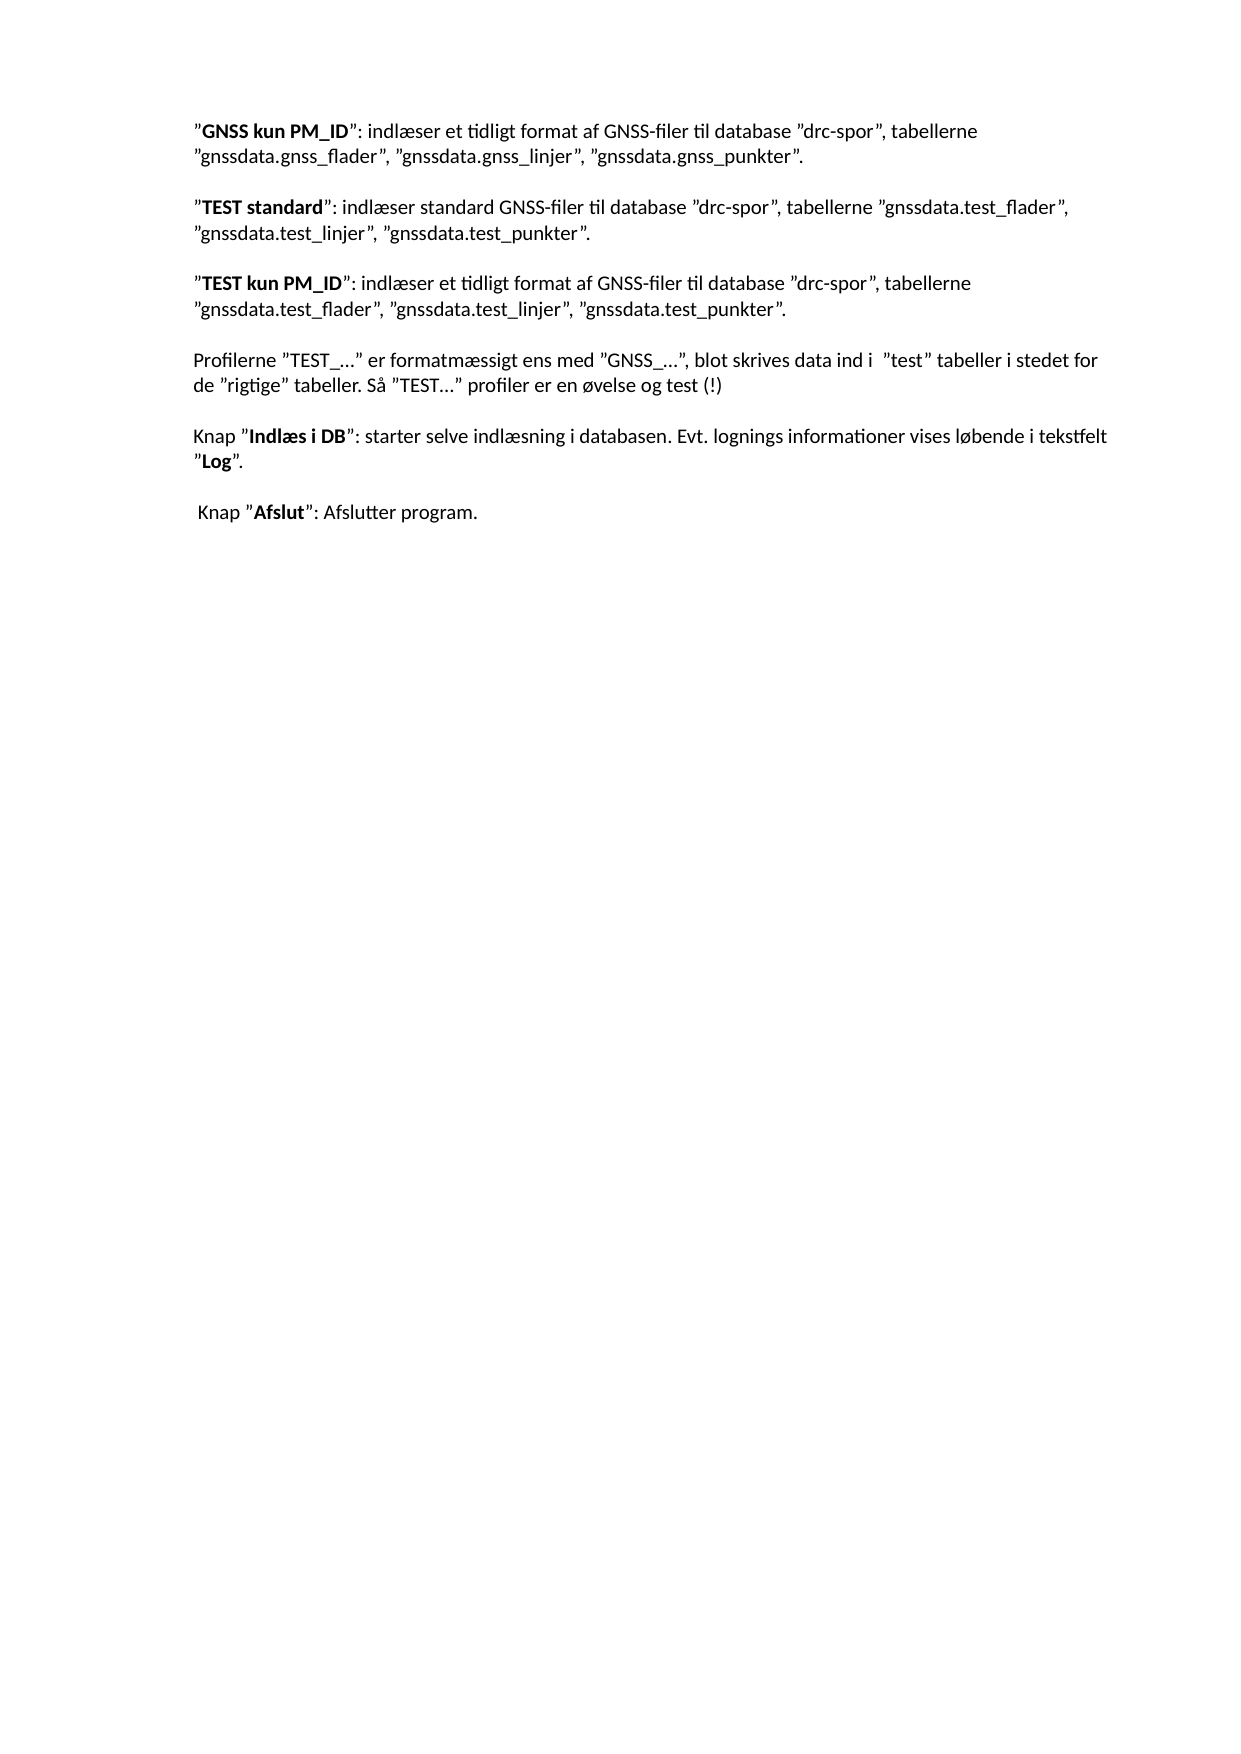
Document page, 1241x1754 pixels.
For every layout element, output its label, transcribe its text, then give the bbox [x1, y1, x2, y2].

list Knap ”Afslut”: Afslutter program. [156, 474, 1122, 525]
list ”GNSS kun PM_ID”: indlæser et tidligt format af GNSS-filer til database ”drc-spor”, tabellerne ”gnssdata.gnss_flader”, ”gnssdata.gnss_linjer”, ”gnssdata.gnss_punkter”. ”TEST standard”: indlæser standard GNSS-filer til database ”drc-spor”, tabellerne ”gnssdata.test_flader”, ”gnssdata.test_linjer”, ”gnssdata.test_punkter”. ”TEST kun PM_ID”: indlæser et tidligt format af GNSS-filer til database ”drc-spor”, tabellerne ”gnssdata.test_flader”, ”gnssdata.test_linjer”, ”gnssdata.test_punkter”. Profilerne ”TEST_…” er formatmæssigt ens med ”GNSS_…”, blot skrives data ind i ”test” tabeller i stedet for de ”rigtige” tabeller. Så ”TEST…” profiler er en øvelse og test (!) Knap ”Indlæs i DB”: starter selve indlæsning i databasen. Evt. lognings informationer vises løbende i tekstfelt ”Log”. [156, 118, 1122, 474]
